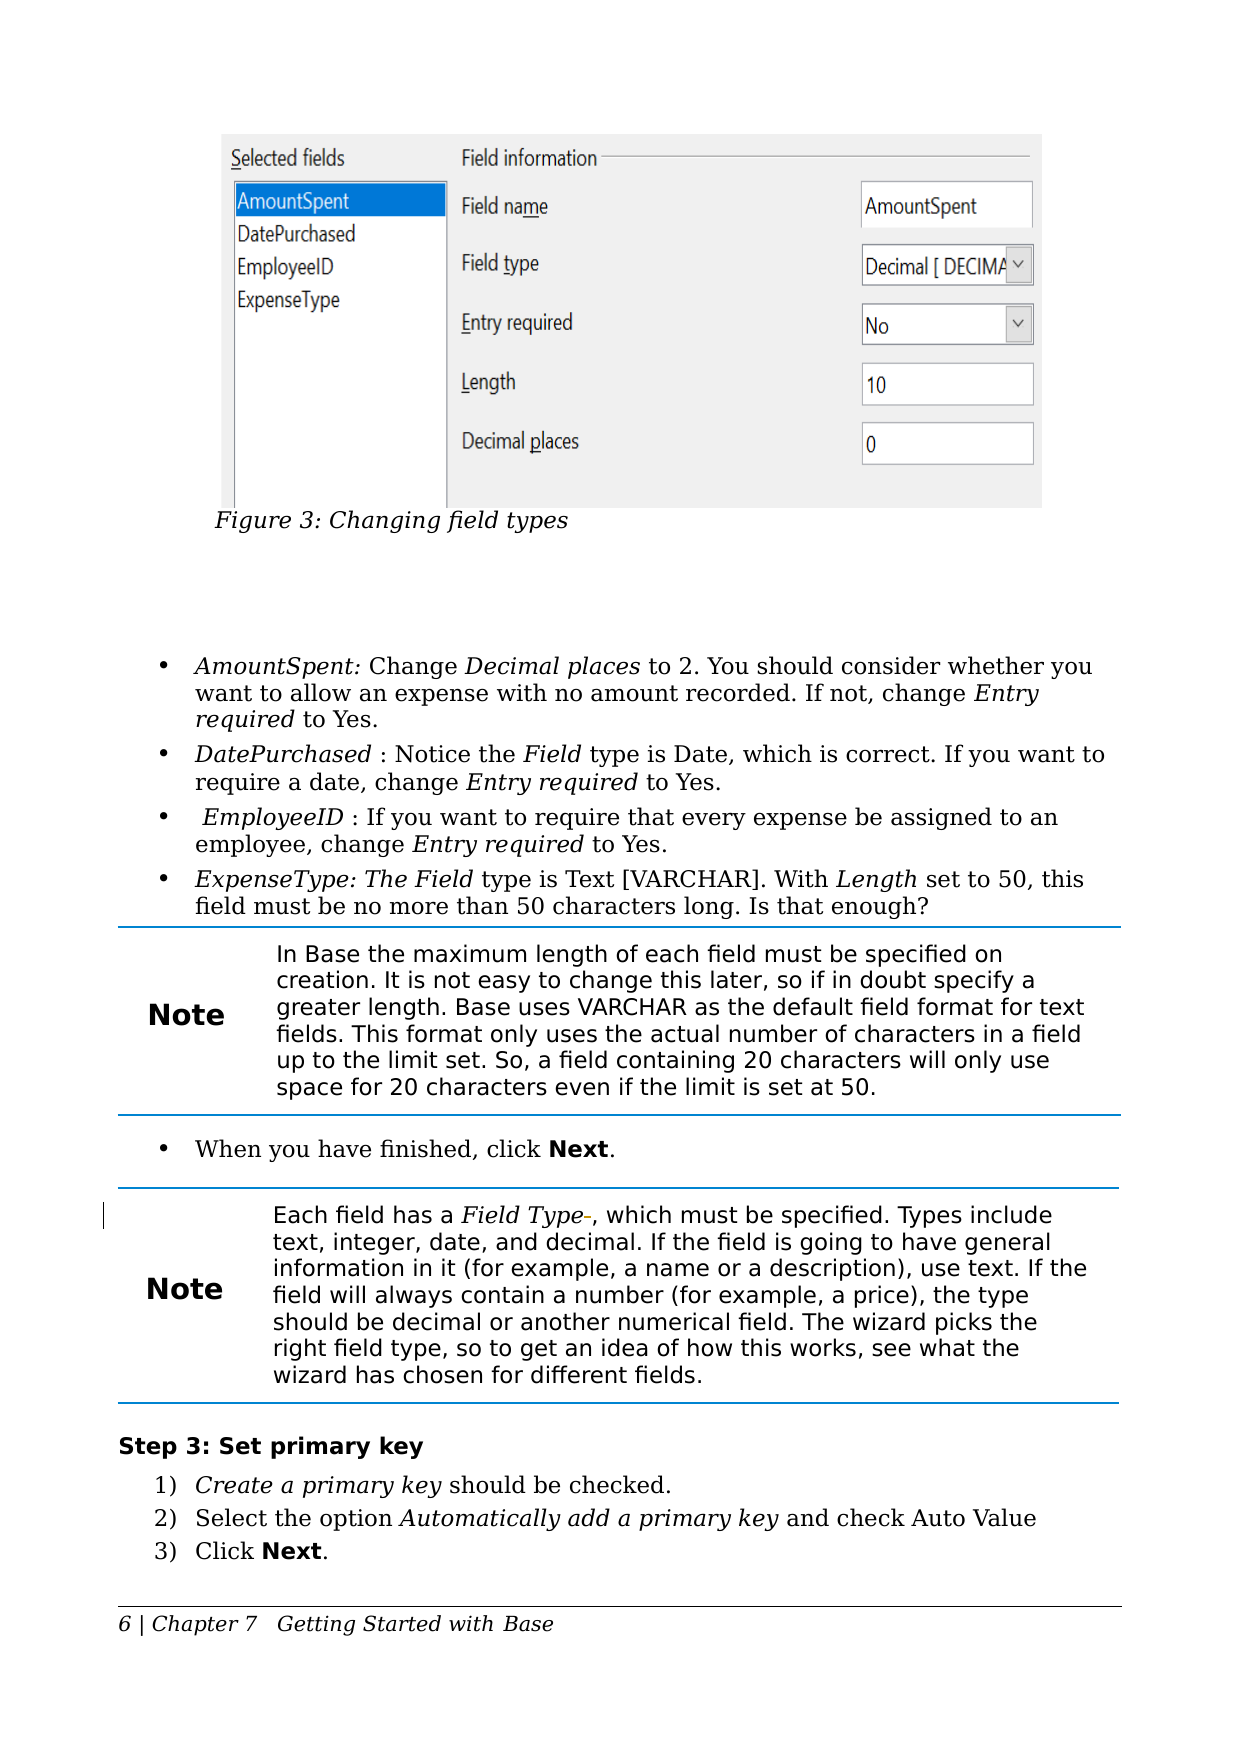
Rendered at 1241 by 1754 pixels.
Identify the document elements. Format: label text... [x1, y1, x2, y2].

list When you have finished, click Next. [156, 1134, 1122, 1163]
list Create a primary key should be checked. [177, 1472, 1122, 1499]
table_header Note [118, 1189, 251, 1402]
text Figure 3: Changing field types [215, 134, 1034, 534]
table_header Note [118, 928, 255, 1114]
text Step 3: Set primary key [118, 1433, 1122, 1460]
list ExpenseType: The Field type is Text [VARCHAR]. With Length set to 50, this field must be no more than 50 characters long. Is that enough? [156, 864, 1122, 919]
list DatePurchased : Notice the Field type is Date, which is correct. If you want to require a date, change Entry required to Yes. [156, 739, 1122, 795]
list Click Next. [177, 1538, 1122, 1565]
picture [221, 134, 1042, 508]
list AmountSpent: Change Decimal places to 2. You should consider whether you want to allow an expense with no amount recorded. If not, change Entry required to Yes. [156, 651, 1122, 733]
list Select the option Automatically add a primary key and check Auto Value [177, 1505, 1122, 1532]
table_header Each field has a Field Type, which must be specified. Types include text, integer, date, and decimal. If the field is going to have general information in it (for example, a name or a description), use text. If the field will always contain a number (for example, a price), the type should be decimal or another numerical field. The wizard picks the right field type, so to get an idea of how this works, see what the wizard has chosen for different fields. [251, 1189, 1119, 1402]
list EmployeeID : If you want to require that every expense be assigned to an employee, change Entry required to Yes. [156, 802, 1122, 857]
table_header In Base the maximum length of each field must be specified on creation. It is not easy to change this later, so if in doubt specify a greater length. Base uses VARCHAR as the default field format for text fields. This format only uses the actual number of characters in a field up to the limit set. So, a field containing 20 characters will only use space for 20 characters even if the limit is set at 50. [255, 928, 1121, 1114]
